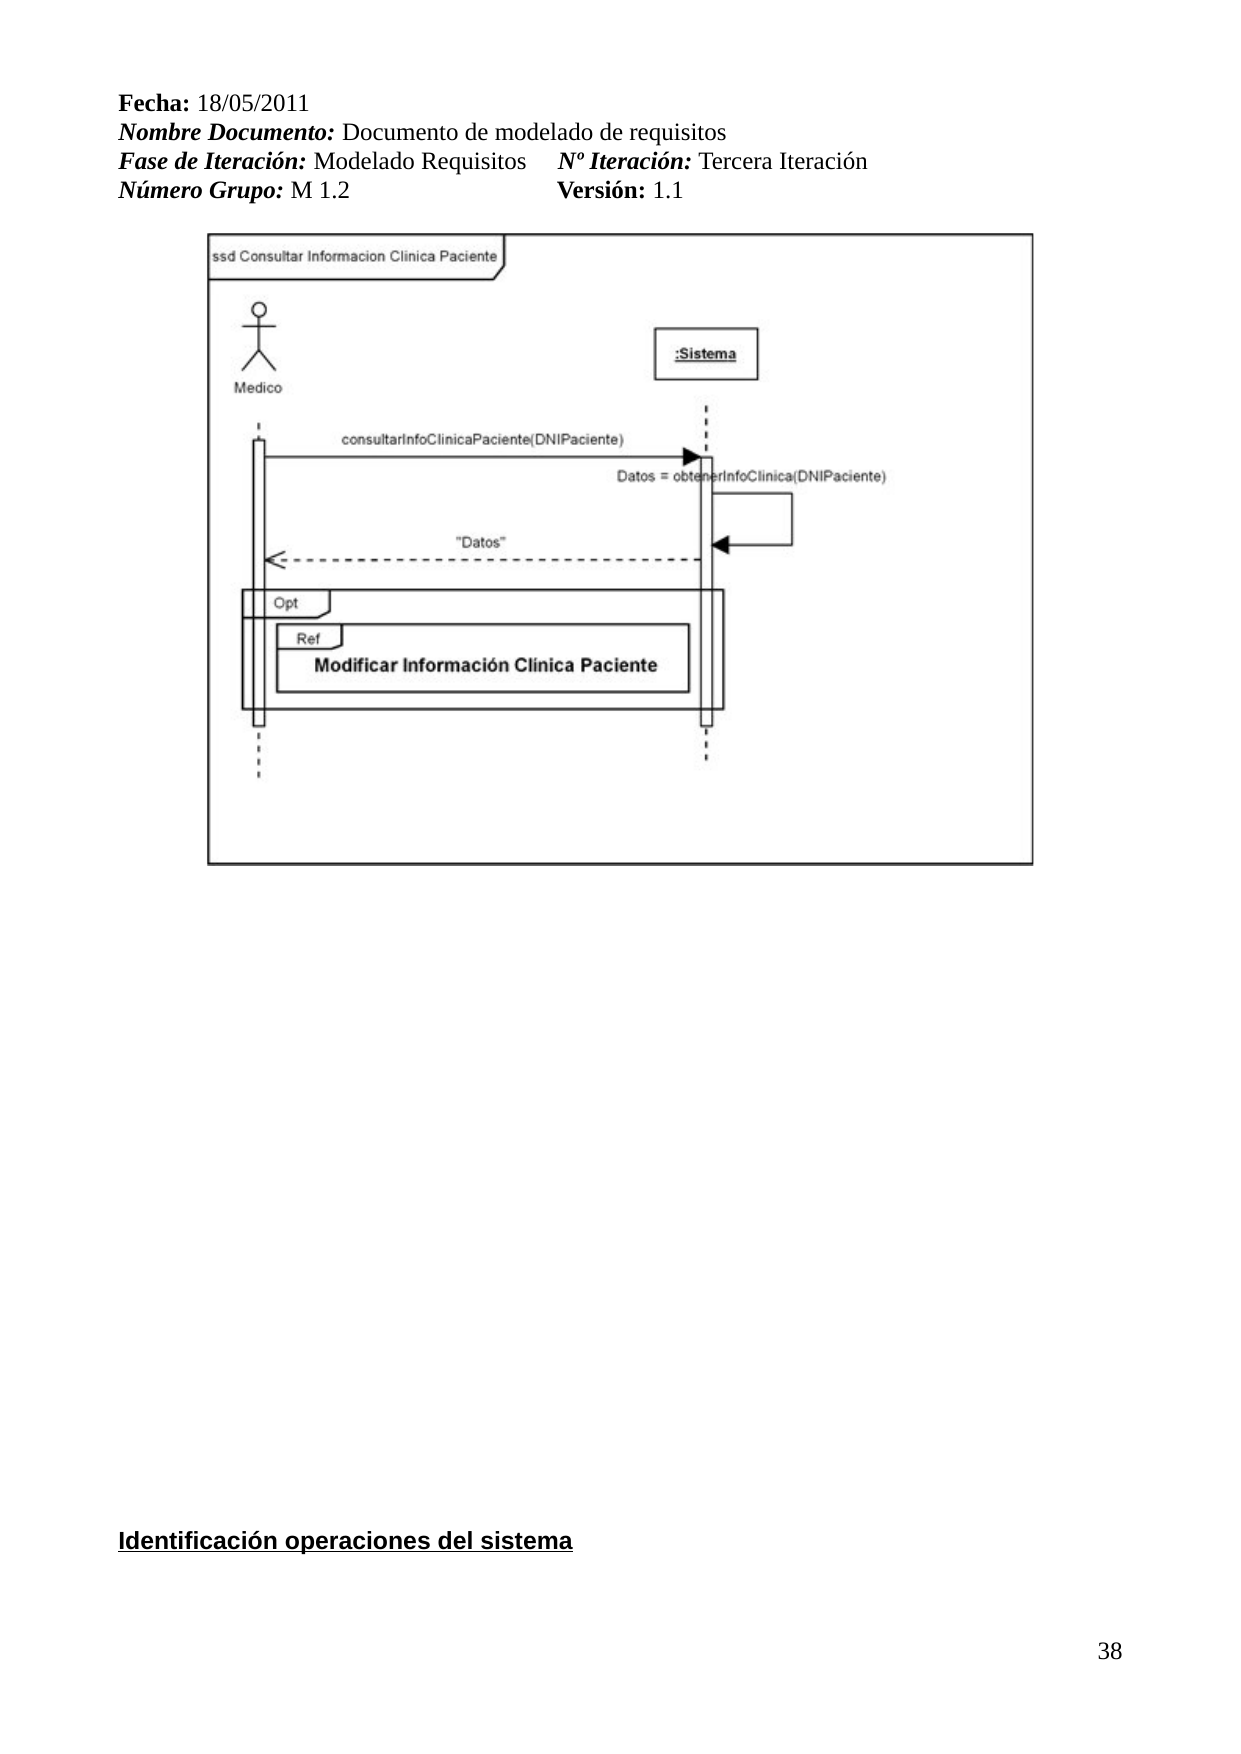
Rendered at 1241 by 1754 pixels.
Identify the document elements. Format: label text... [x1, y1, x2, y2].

subtitle Identificación operaciones del sistema [118, 1526, 1122, 1555]
picture [206, 233, 1034, 866]
